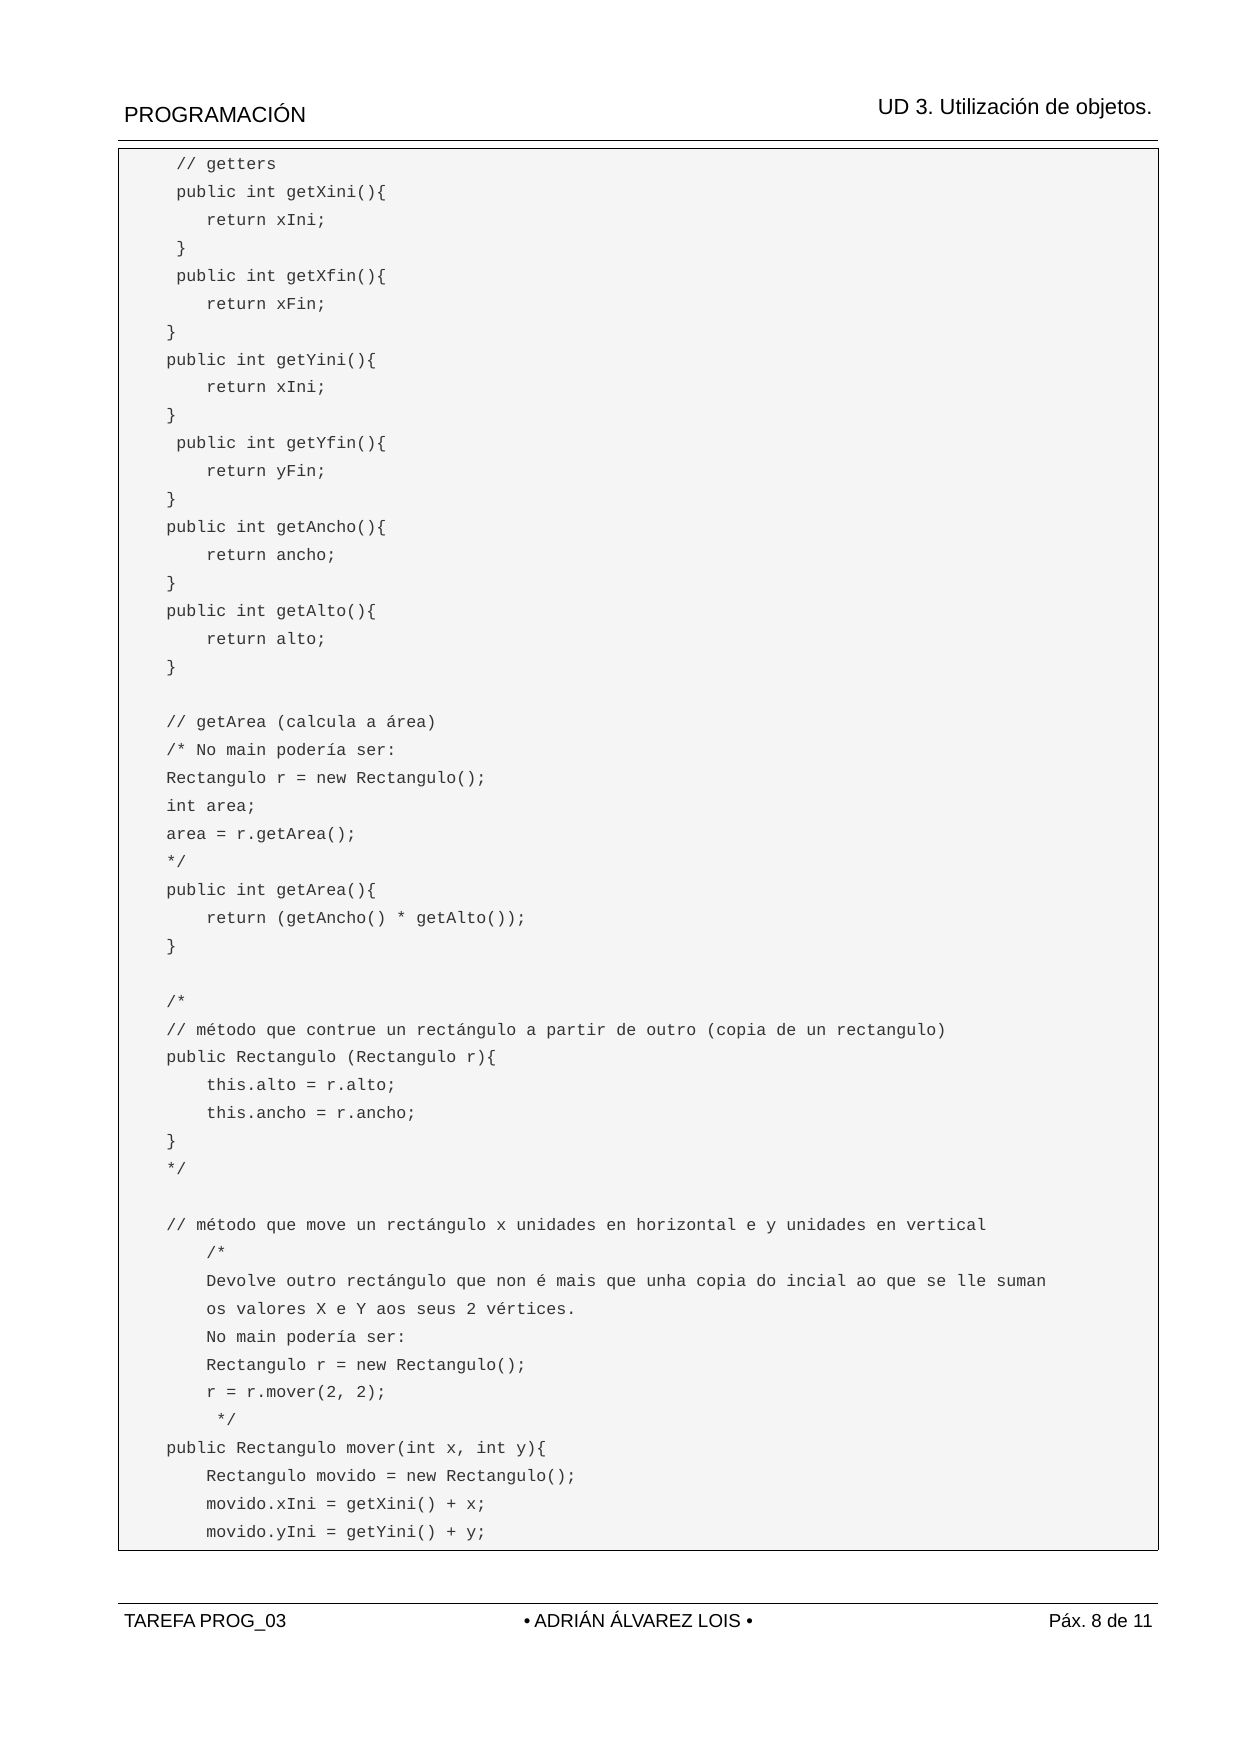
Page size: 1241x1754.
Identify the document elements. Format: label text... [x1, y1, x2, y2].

text /* No main podería ser: [119, 734, 1158, 761]
text No main podería ser: [119, 1320, 1158, 1347]
text return ancho; [119, 538, 1158, 565]
text Rectangulo movido = new Rectangulo(); [119, 1460, 1158, 1487]
text public int getAlto(){ [119, 594, 1158, 621]
text return alto; [119, 622, 1158, 649]
text r = r.mover(2, 2); [119, 1376, 1158, 1403]
text os valores X e Y aos seus 2 vértices. [119, 1292, 1158, 1319]
text Devolve outro rectángulo que non é mais que unha copia do incial ao que se lle suman [119, 1264, 1158, 1291]
text int area; [119, 790, 1158, 817]
text return yFin; [119, 455, 1158, 482]
text return xFin; [119, 287, 1158, 314]
text /* [119, 985, 1158, 1012]
text public int getXfin(){ [119, 259, 1158, 286]
text Rectangulo r = new Rectangulo(); [119, 1348, 1158, 1375]
text } [119, 1125, 1158, 1152]
text Rectangulo r = new Rectangulo(); [119, 762, 1158, 789]
text public Rectangulo (Rectangulo r){ [119, 1041, 1158, 1068]
text } [119, 483, 1158, 509]
text // getters [119, 149, 1158, 174]
text /* [119, 1236, 1158, 1263]
text return xIni; [119, 371, 1158, 398]
text } [119, 315, 1158, 342]
text } [119, 231, 1158, 258]
text // método que move un rectángulo x unidades en horizontal e y unidades en vertical [119, 1208, 1158, 1235]
text return (getAncho() * getAlto()); [119, 901, 1158, 928]
text // getArea (calcula a área) [119, 706, 1158, 733]
text public int getYini(){ [119, 343, 1158, 370]
text this.alto = r.alto; [119, 1069, 1158, 1096]
text */ [119, 1153, 1158, 1179]
text */ [119, 1404, 1158, 1431]
text } [119, 566, 1158, 593]
text this.ancho = r.ancho; [119, 1097, 1158, 1124]
text } [119, 399, 1158, 426]
text public int getYfin(){ [119, 427, 1158, 454]
text } [119, 929, 1158, 956]
text // método que contrue un rectángulo a partir de outro (copia de un rectangulo) [119, 1013, 1158, 1040]
text movido.xIni = getXini() + x; [119, 1488, 1158, 1514]
text area = r.getArea(); [119, 818, 1158, 844]
text */ [119, 846, 1158, 872]
text public Rectangulo mover(int x, int y){ [119, 1432, 1158, 1459]
text public int getAncho(){ [119, 511, 1158, 537]
text return xIni; [119, 203, 1158, 230]
text } [119, 650, 1158, 677]
text movido.yIni = getYini() + y; [119, 1516, 1158, 1550]
text public int getArea(){ [119, 873, 1158, 900]
text public int getXini(){ [119, 176, 1158, 202]
